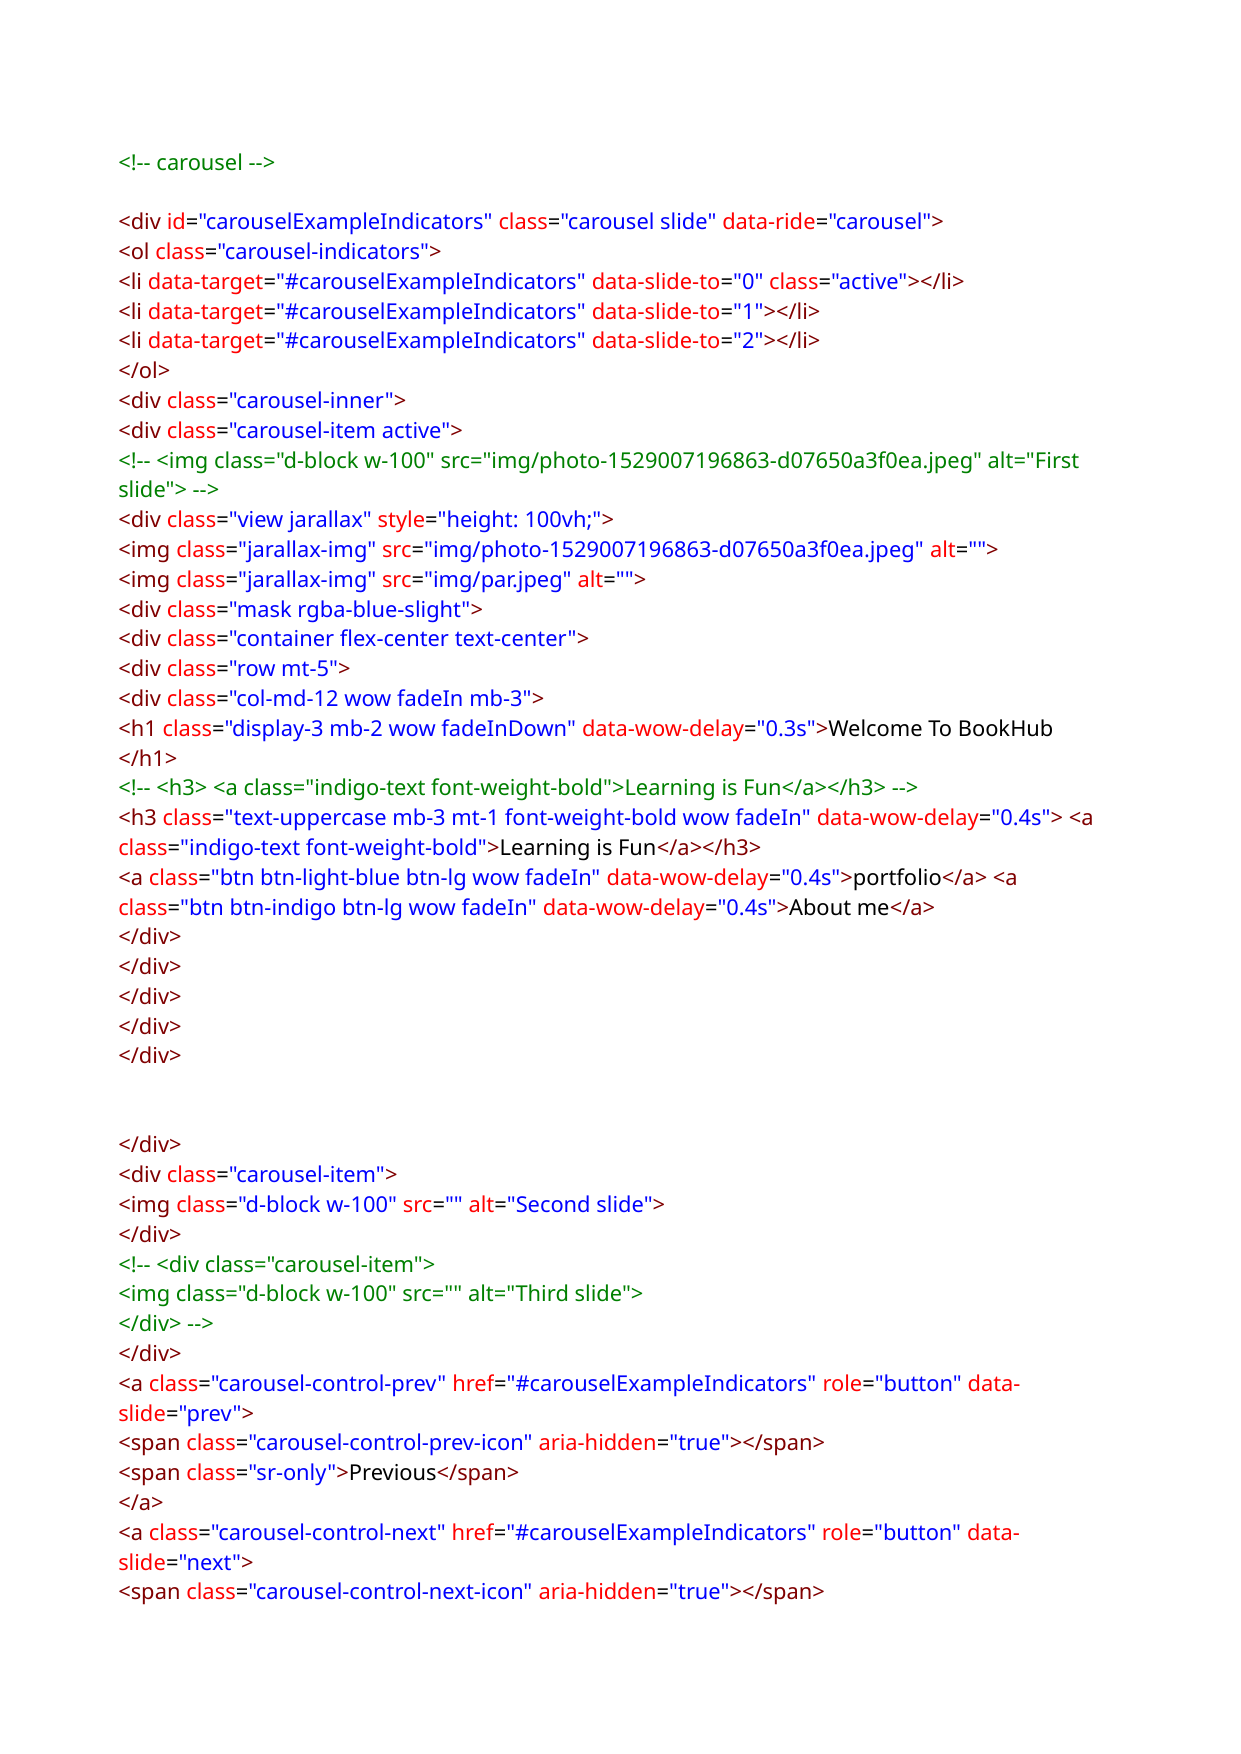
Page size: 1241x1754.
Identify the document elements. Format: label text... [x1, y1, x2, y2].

text </div> [118, 1041, 1122, 1070]
text <span class="carousel-control-next-icon" aria-hidden="true"></span> [118, 1576, 1122, 1606]
text <a class="btn btn-light-blue btn-lg wow fadeIn" data-wow-delay="0.4s">portfolio</a> <a class="btn btn-indigo btn-lg wow fadeIn" data-wow-delay="0.4s">About me</a> [118, 862, 1122, 921]
text <li data-target="#carouselExampleIndicators" data-slide-to="0" class="active"></li> [118, 266, 1122, 296]
text <li data-target="#carouselExampleIndicators" data-slide-to="1"></li> [118, 296, 1122, 326]
text <a class="carousel-control-prev" href="#carouselExampleIndicators" role="button" data-slide="prev"> [118, 1368, 1122, 1427]
text <img class="jarallax-img" src="img/par.jpeg" alt=""> [118, 564, 1122, 594]
text </h1> [118, 743, 1122, 772]
text </div> --> [118, 1308, 1122, 1338]
text </div> [118, 951, 1122, 981]
text <div class="carousel-item"> [118, 1159, 1122, 1189]
text <!-- <img class="d-block w-100" src="img/photo-1529007196863-d07650a3f0ea.jpeg" alt="First slide"> --> [118, 445, 1122, 504]
text <!-- <h3> <a class="indigo-text font-weight-bold">Learning is Fun</a></h3> --> [118, 772, 1122, 802]
text <div class="container flex-center text-center"> [118, 623, 1122, 653]
text <div class="mask rgba-blue-slight"> [118, 594, 1122, 623]
text </ol> [118, 355, 1122, 385]
text <div class="col-md-12 wow fadeIn mb-3"> [118, 683, 1122, 713]
text </div> [118, 981, 1122, 1011]
text <!-- carousel --> [118, 147, 1122, 177]
text <li data-target="#carouselExampleIndicators" data-slide-to="2"></li> [118, 326, 1122, 355]
text </div> [118, 1129, 1122, 1159]
text </div> [118, 921, 1122, 951]
text <span class="carousel-control-prev-icon" aria-hidden="true"></span> [118, 1427, 1122, 1457]
text <span class="sr-only">Previous</span> [118, 1457, 1122, 1487]
text <div class="carousel-inner"> [118, 385, 1122, 415]
text <div class="row mt-5"> [118, 653, 1122, 683]
text </div> [118, 1219, 1122, 1249]
text <img class="jarallax-img" src="img/photo-1529007196863-d07650a3f0ea.jpeg" alt=""> [118, 534, 1122, 564]
text </a> [118, 1487, 1122, 1517]
text <div class="view jarallax" style="height: 100vh;"> [118, 504, 1122, 534]
text <img class="d-block w-100" src="" alt="Second slide"> [118, 1189, 1122, 1219]
text <h1 class="display-3 mb-2 wow fadeInDown" data-wow-delay="0.3s">Welcome To BookHub [118, 713, 1122, 743]
text </div> [118, 1338, 1122, 1368]
text </div> [118, 1011, 1122, 1041]
text <div id="carouselExampleIndicators" class="carousel slide" data-ride="carousel"> [118, 206, 1122, 236]
text <ol class="carousel-indicators"> [118, 236, 1122, 266]
text <img class="d-block w-100" src="" alt="Third slide"> [118, 1278, 1122, 1308]
text <!-- <div class="carousel-item"> [118, 1249, 1122, 1278]
text <h3 class="text-uppercase mb-3 mt-1 font-weight-bold wow fadeIn" data-wow-delay="0.4s"> <a class="indigo-text font-weight-bold">Learning is Fun</a></h3> [118, 802, 1122, 862]
text <a class="carousel-control-next" href="#carouselExampleIndicators" role="button" data-slide="next"> [118, 1517, 1122, 1576]
text <div class="carousel-item active"> [118, 415, 1122, 445]
